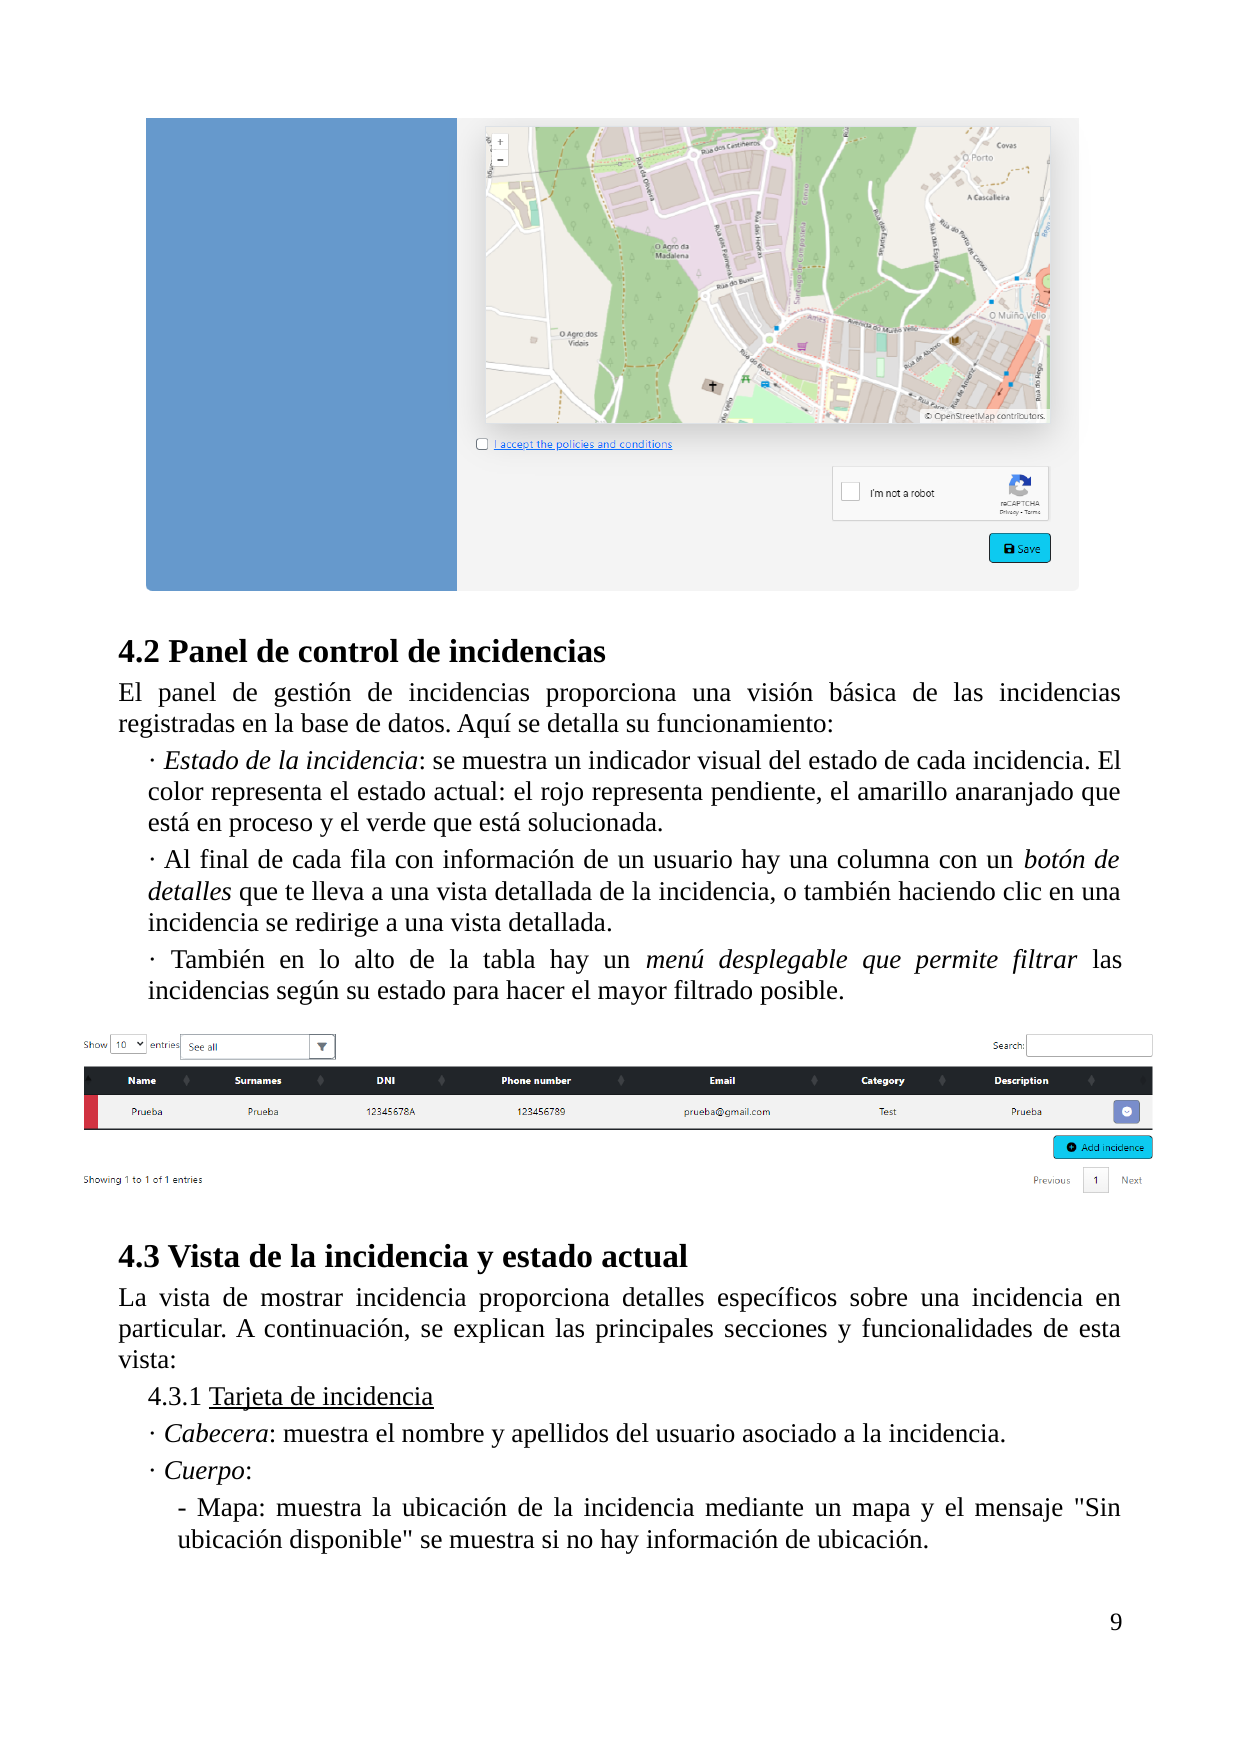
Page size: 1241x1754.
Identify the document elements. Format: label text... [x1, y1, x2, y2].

text 4.3 Vista de la incidencia y estado actual [118, 1237, 1122, 1275]
text 4.3.1 Tarjeta de incidencia [148, 1380, 1122, 1411]
text El panel de gestión de incidencias proporciona una visión básica de las incidencias registradas en la base de datos. Aquí se detalla su funcionamiento: [118, 676, 1122, 738]
text 4.2 Panel de control de incidencias [118, 632, 1122, 670]
text · También en lo alto de la tabla hay un menú desplegable que permite filtrar las incidencias según su estado para hacer el mayor filtrado posible. [148, 943, 1122, 1005]
text La vista de mostrar incidencia proporciona detalles específicos sobre una incidencia en particular. A continuación, se explican las principales secciones y funcionalidades de esta vista: [118, 1281, 1122, 1374]
text · Al final de cada fila con información de un usuario hay una columna con un botón de detalles que te lleva a una vista detallada de la incidencia, o también haciendo clic en una incidencia se redirige a una vista detallada. [148, 843, 1122, 937]
text · Estado de la incidencia: se muestra un indicador visual del estado de cada incidencia. El color representa el estado actual: el rojo representa pendiente, el amarillo anaranjado que está en proceso y el verde que está solucionada. [148, 744, 1122, 837]
text · Cuerpo: [148, 1454, 1122, 1486]
picture [59, 1025, 1182, 1202]
text - Mapa: muestra la ubicación de la incidencia mediante un mapa y el mensaje "Sin ubicación disponible" se muestra si no hay información de ubicación. [177, 1492, 1122, 1554]
text · Cabecera: muestra el nombre y apellidos del usuario asociado a la incidencia. [148, 1417, 1122, 1448]
picture [118, 118, 1123, 597]
